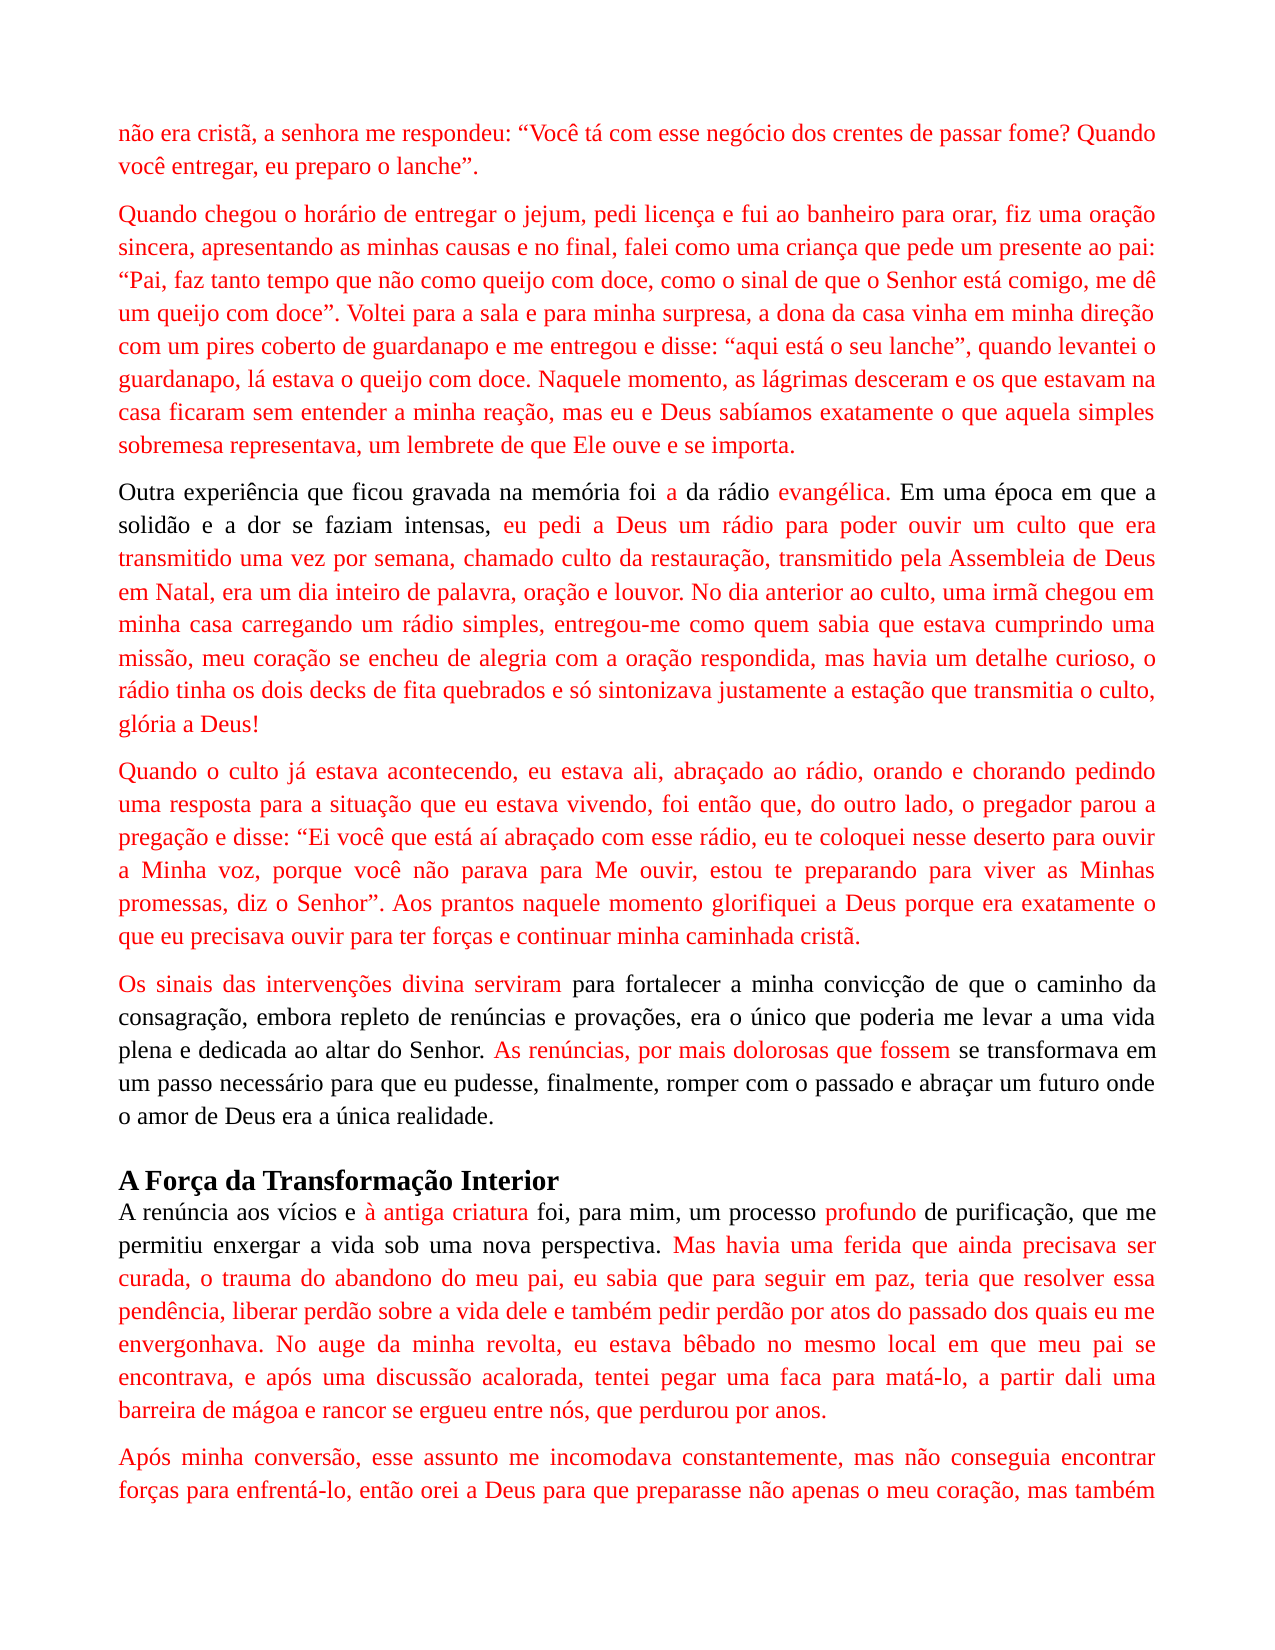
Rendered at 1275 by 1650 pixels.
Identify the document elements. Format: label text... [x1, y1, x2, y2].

text A renúncia aos vícios e à antiga criatura foi, para mim, um processo profundo de purificação, que me permitiu enxergar a vida sob uma nova perspectiva. Mas havia uma ferida que ainda precisava ser curada, o trauma do abandono do meu pai, eu sabia que para seguir em paz, teria que resolver essa pendência, liberar perdão sobre a vida dele e também pedir perdão por atos do passado dos quais eu me envergonhava. No auge da minha revolta, eu estava bêbado no mesmo local em que meu pai se encontrava, e após uma discussão acalorada, tentei pegar uma faca para matá-lo, a partir dali uma barreira de mágoa e rancor se ergueu entre nós, que perdurou por anos. [118, 1197, 1157, 1424]
text Quando chegou o horário de entregar o jejum, pedi licença e fui ao banheiro para orar, fiz uma oração sincera, apresentando as minhas causas e no final, falei como uma criança que pede um presente ao pai: “Pai, faz tanto tempo que não como queijo com doce, como o sinal de que o Senhor está comigo, me dê um queijo com doce”. Voltei para a sala e para minha surpresa, a dona da casa vinha em minha direção com um pires coberto de guardanapo e me entregou e disse: “aqui está o seu lanche”, quando levantei o guardanapo, lá estava o queijo com doce. Naquele momento, as lágrimas desceram e os que estavam na casa ficaram sem entender a minha reação, mas eu e Deus sabíamos exatamente o que aquela simples sobremesa representava, um lembrete de que Ele ouve e se importa. [118, 199, 1157, 459]
text Os sinais das intervenções divina serviram para fortalecer a minha convicção de que o caminho da consagração, embora repleto de renúncias e provações, era o único que poderia me levar a uma vida plena e dedicada ao altar do Senhor. As renúncias, por mais dolorosas que fossem se transformava em um passo necessário para que eu pudesse, finalmente, romper com o passado e abraçar um futuro onde o amor de Deus era a única realidade. [118, 969, 1157, 1130]
text Outra experiência que ficou gravada na memória foi a da rádio evangélica. Em uma época em que a solidão e a dor se faziam intensas, eu pedi a Deus um rádio para poder ouvir um culto que era transmitido uma vez por semana, chamado culto da restauração, transmitido pela Assembleia de Deus em Natal, era um dia inteiro de palavra, oração e louvor. No dia anterior ao culto, uma irmã chegou em minha casa carregando um rádio simples, entregou-me como quem sabia que estava cumprindo uma missão, meu coração se encheu de alegria com a oração respondida, mas havia um detalhe curioso, o rádio tinha os dois decks de fita quebrados e só sintonizava justamente a estação que transmitia o culto, glória a Deus! [118, 477, 1157, 737]
text Após minha conversão, esse assunto me incomodava constantemente, mas não conseguia encontrar forças para enfrentá-lo, então orei a Deus para que preparasse não apenas o meu coração, mas também [118, 1442, 1157, 1504]
text Quando o culto já estava acontecendo, eu estava ali, abraçado ao rádio, orando e chorando pedindo uma resposta para a situação que eu estava vivendo, foi então que, do outro lado, o pregador parou a pregação e disse: “Ei você que está aí abraçado com esse rádio, eu te coloquei nesse deserto para ouvir a Minha voz, porque você não parava para Me ouvir, estou te preparando para viver as Minhas promessas, diz o Senhor”. Aos prantos naquele momento glorifiquei a Deus porque era exatamente o que eu precisava ouvir para ter forças e continuar minha caminhada cristã. [118, 756, 1157, 950]
text não era cristã, a senhora me respondeu: “Você tá com esse negócio dos crentes de passar fome? Quando você entregar, eu preparo o lanche”. [118, 118, 1157, 180]
subtitle A Força da Transformação Interior [118, 1163, 1157, 1197]
